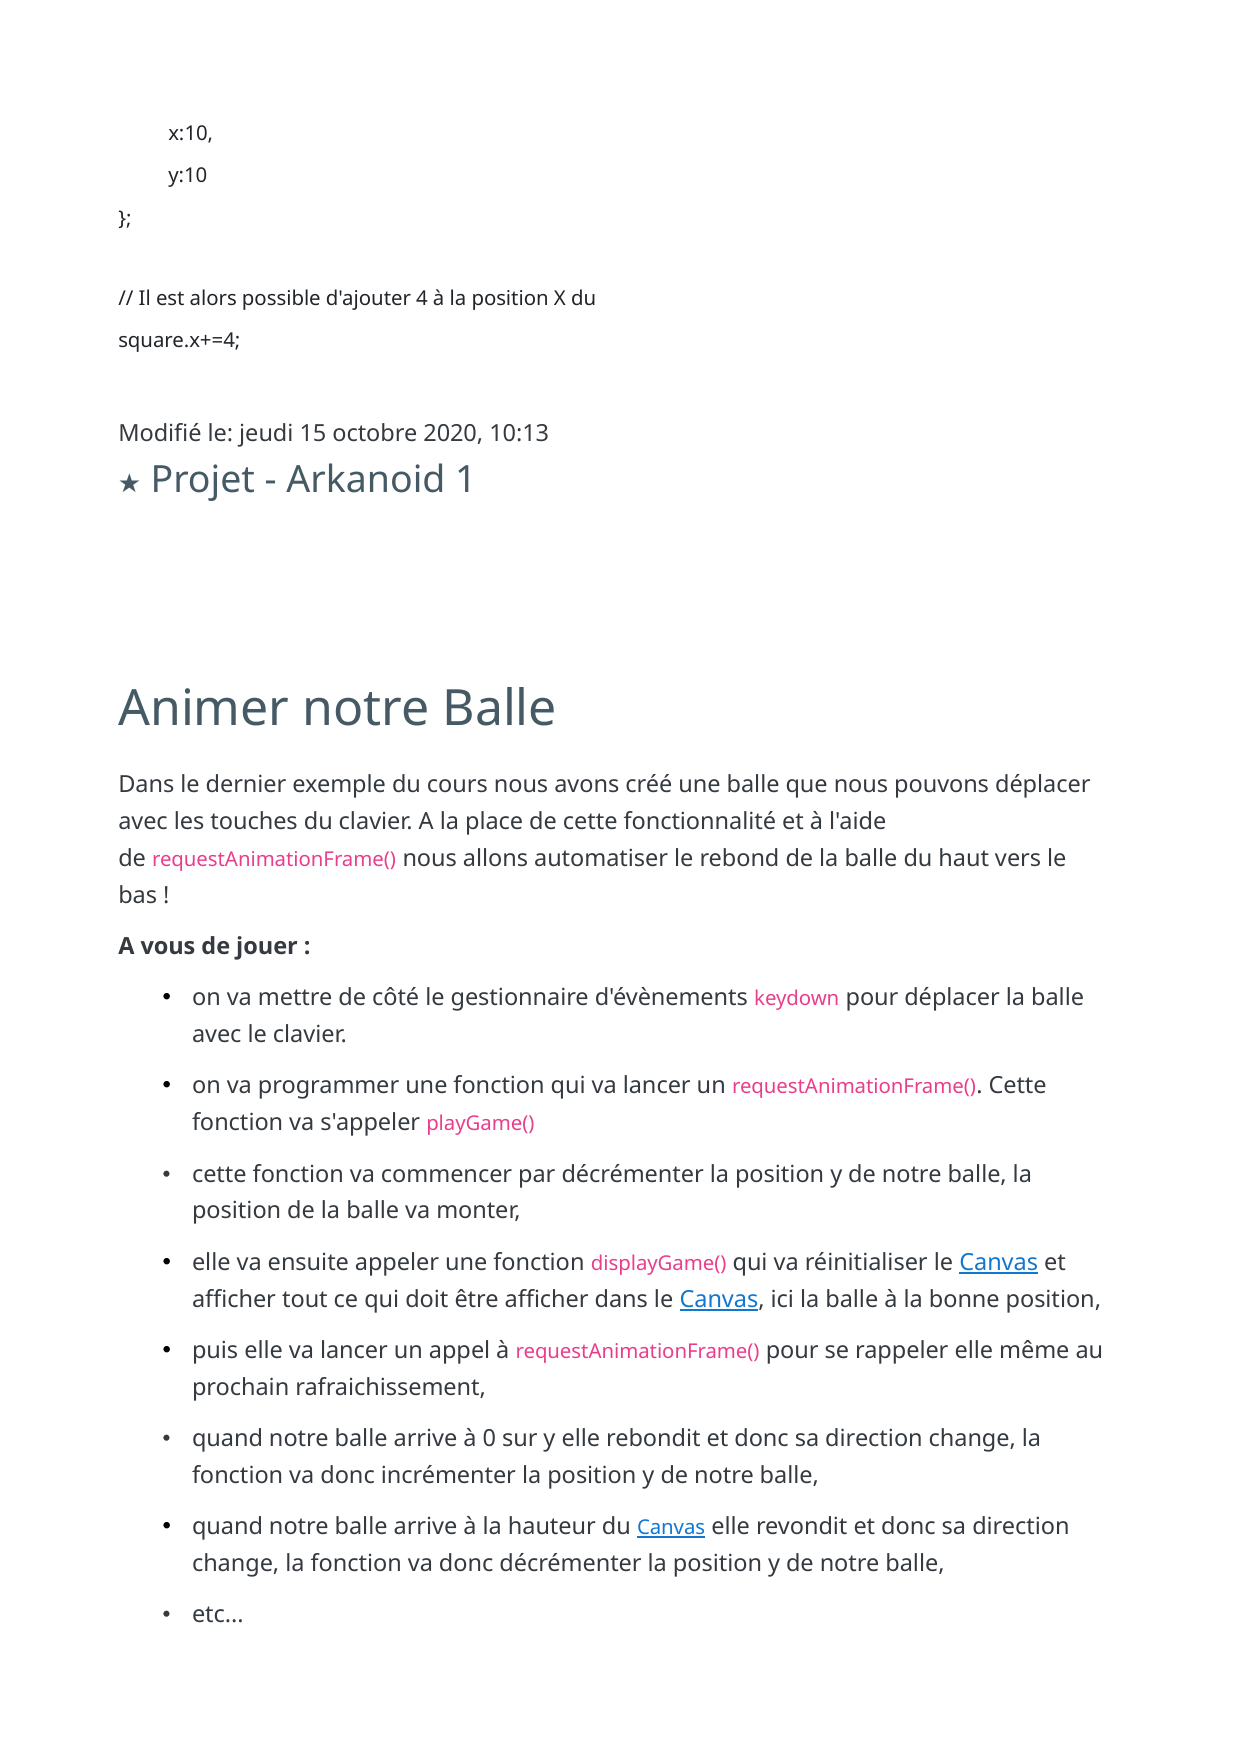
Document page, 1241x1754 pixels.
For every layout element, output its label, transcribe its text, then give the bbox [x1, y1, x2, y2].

text y:10 [118, 161, 1122, 189]
text Modifié le: jeudi 15 octobre 2020, 10:13 [118, 416, 1122, 448]
subtitle Animer notre Balle [118, 671, 1122, 739]
list on va mettre de côté le gestionnaire d'évènements keydown pour déplacer la balle avec le clavier. [162, 981, 1122, 1049]
list cette fonction va commencer par décrémenter la position y de notre balle, la position de la balle va monter, [162, 1157, 1122, 1226]
list quand notre balle arrive à la hauteur du Canvas elle revondit et donc sa direction change, la fonction va donc décrémenter la position y de notre balle, [162, 1509, 1122, 1578]
list quand notre balle arrive à 0 sur y elle rebondit et donc sa direction change, la fonction va donc incrémenter la position y de notre balle, [162, 1421, 1122, 1490]
list elle va ensuite appeler une fonction displayGame() qui va réinitialiser le Canvas et afficher tout ce qui doit être afficher dans le Canvas, ici la balle à la bonne position, [162, 1245, 1122, 1314]
list etc... [162, 1598, 1122, 1629]
text square.x+=4; [118, 326, 1122, 354]
subtitle ★ Projet - Arkanoid 1 [118, 453, 1122, 504]
text x:10, [118, 118, 1122, 146]
text Dans le dernier exemple du cours nous avons créé une balle que nous pouvons déplacer avec les touches du clavier. A la place de cette fonctionnalité et à l'aide de requestAnimationFrame() nous allons automatiser le rebond de la balle du haut vers le bas ! [118, 768, 1122, 910]
text A vous de jouer : [118, 929, 1122, 961]
list puis elle va lancer un appel à requestAnimationFrame() pour se rappeler elle même au prochain rafraichissement, [162, 1333, 1122, 1402]
text // Il est alors possible d'ajouter 4 à la position X du [118, 284, 1122, 312]
text }; [118, 203, 1122, 231]
list on va programmer une fonction qui va lancer un requestAnimationFrame(). Cette fonction va s'appeler playGame() [162, 1069, 1122, 1138]
